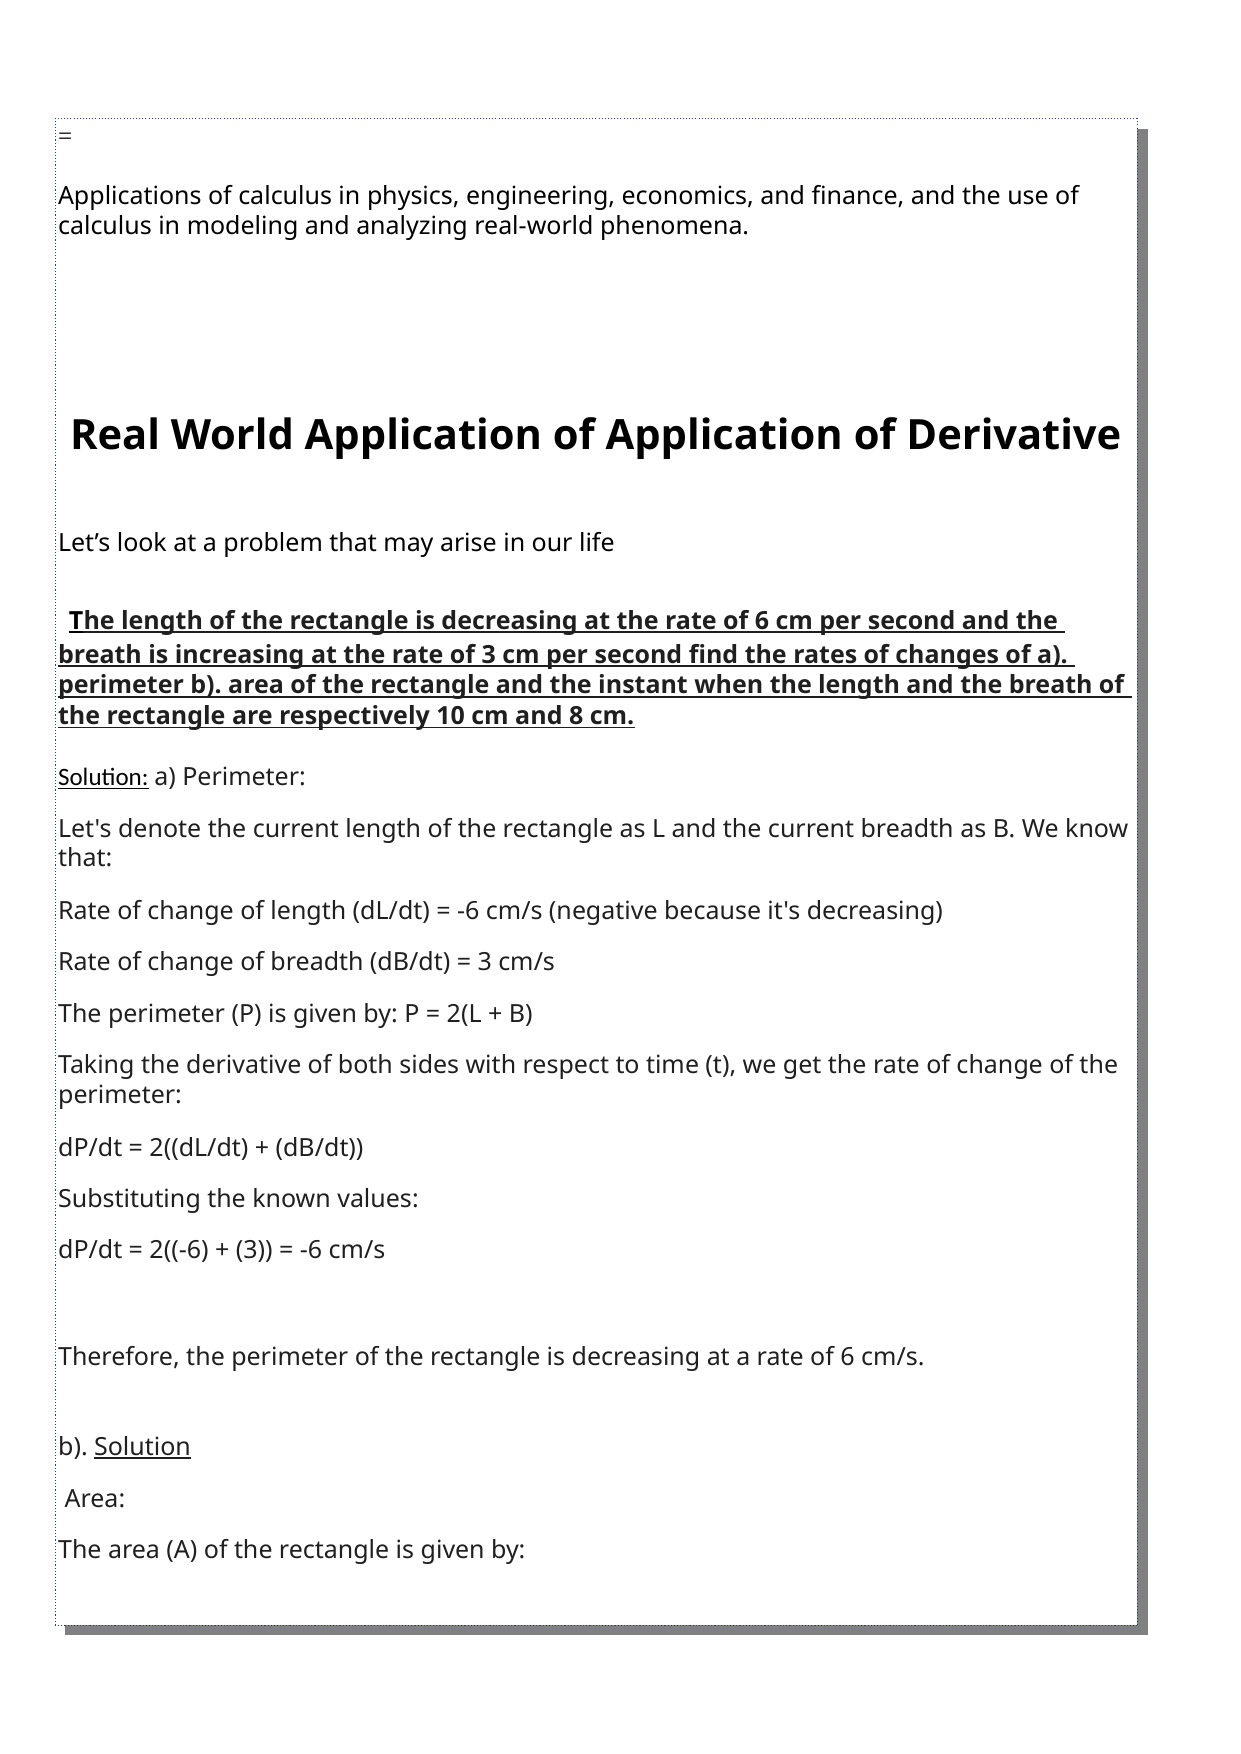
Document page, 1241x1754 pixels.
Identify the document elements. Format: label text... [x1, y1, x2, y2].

title Applications of calculus in physics, engineering, economics, and finance, and the use of calculus in modeling and analyzing real-world phenomena. [58, 180, 1134, 241]
title Real World Application of Application of Derivative [58, 400, 1134, 463]
title Taking the derivative of both sides with respect to time (t), we get the rate of change of the perimeter: [58, 1049, 1134, 1111]
title Let's denote the current length of the rectangle as L and the current breadth as B. We know that: [58, 813, 1134, 874]
title The perimeter (P) is given by: P = 2(L + B) [58, 998, 1134, 1028]
title Rate of change of length (dL/dt) = -6 cm/s (negative because it's decreasing) [58, 895, 1134, 926]
title b). Solution [58, 1428, 1134, 1462]
title The length of the rectangle is decreasing at the rate of 6 cm per second and the breath is increasing at the rate of 3 cm per second find the rates of changes of a). perimeter b). area of the rectangle and the instant when the length and the breath of the rectangle are respectively 10 cm and 8 cm. [58, 588, 1134, 732]
title Therefore, the perimeter of the rectangle is decreasing at a rate of 6 cm/s. [58, 1341, 1134, 1371]
title dP/dt = 2((dL/dt) + (dB/dt)) [58, 1131, 1134, 1162]
title The area (A) of the rectangle is given by: [58, 1534, 1134, 1565]
title dP/dt = 2((-6) + (3)) = -6 cm/s [58, 1234, 1134, 1265]
title Substituting the known values: [58, 1183, 1134, 1213]
title Area: [58, 1483, 1134, 1514]
title Rate of change of breadth (dB/dt) = 3 cm/s [58, 946, 1134, 977]
text Let’s look at a problem that may arise in our life [58, 525, 1134, 559]
title Solution: a) Perimeter: [58, 761, 1134, 792]
